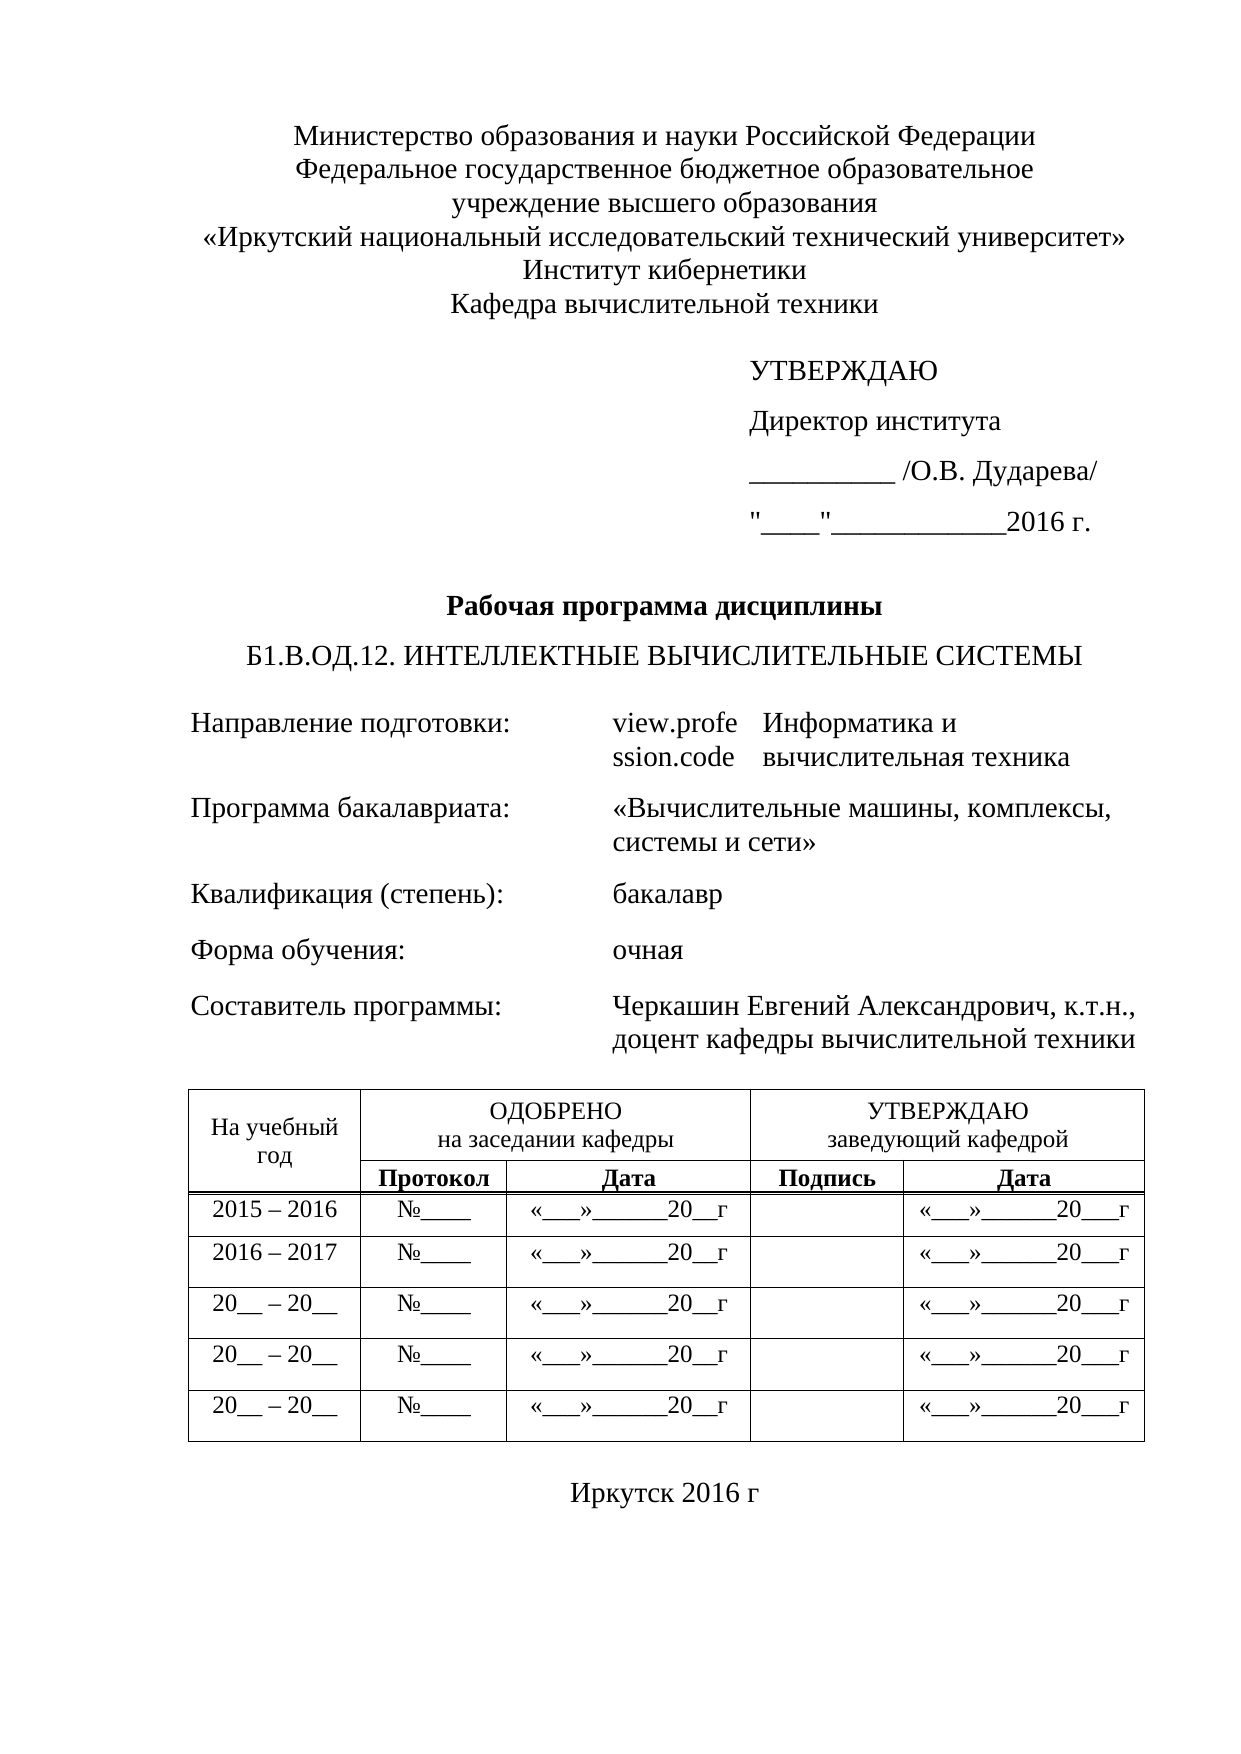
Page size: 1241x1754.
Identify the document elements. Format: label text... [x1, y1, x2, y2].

table_cell 2015 – 2016 [189, 1195, 360, 1236]
table_cell «___»______20__г [507, 1195, 750, 1236]
table_cell «___»______20___г [904, 1288, 1144, 1338]
table_cell Квалификация (степень): [179, 877, 601, 932]
table_cell «___»______20__г [507, 1237, 750, 1287]
table_cell [751, 1391, 903, 1441]
table_cell [751, 1237, 903, 1287]
table_cell «___»______20__г [507, 1339, 750, 1389]
table_header view.profession.code [601, 705, 751, 790]
table_cell 20__ – 20__ [189, 1391, 360, 1441]
table_cell «___»______20___г [904, 1339, 1144, 1389]
table_cell очная [601, 932, 1163, 988]
table_cell №____ [361, 1237, 506, 1287]
table_cell Программа бакалавриата: [179, 790, 601, 877]
text Б1.В.ОД.12. ИНТЕЛЛЕКТНЫЕ ВЫЧИСЛИТЕЛЬНЫЕ СИСТЕМЫ [177, 638, 1152, 672]
table_cell [751, 1339, 903, 1389]
table_cell «___»______20__г [507, 1391, 750, 1441]
table_cell 2016 – 2017 [189, 1237, 360, 1287]
text Кафедра вычислительной техники [177, 286, 1152, 319]
table_cell бакалавр [601, 877, 1163, 932]
table_header УТВЕРЖДАЮ заведующий кафедрой [751, 1090, 1144, 1159]
table_cell Форма обучения: [179, 932, 601, 988]
table_cell Протокол [361, 1161, 506, 1191]
text Министерство образования и науки Российской Федерации [177, 118, 1152, 152]
table_cell «___»______20___г [904, 1391, 1144, 1441]
text Иркутск 2016 г [177, 1475, 1152, 1509]
table_cell «___»______20___г [904, 1237, 1144, 1287]
table_cell Дата [507, 1161, 750, 1191]
table_cell [751, 1195, 903, 1236]
table_cell 20__ – 20__ [189, 1288, 360, 1338]
table_cell «___»______20__г [507, 1288, 750, 1338]
table_header Информатика и вычислительная техника [751, 705, 1163, 790]
table_cell Составитель программы: [179, 988, 601, 1055]
table_cell №____ [361, 1288, 506, 1338]
table_header На учебный год [189, 1090, 360, 1191]
table_cell №____ [361, 1339, 506, 1389]
table_header Направление подготовки: [179, 705, 601, 790]
table_cell Подпись [751, 1161, 903, 1191]
text УТВЕРЖДАЮ Директор института __________ /О.В. Дударева/ "____"____________2016 г. [749, 353, 1152, 537]
text Рабочая программа дисциплины [177, 588, 1152, 621]
table_cell 20__ – 20__ [189, 1339, 360, 1389]
table_header ОДОБРЕНО на заседании кафедры [361, 1090, 750, 1159]
table_cell №____ [361, 1195, 506, 1236]
table_cell «___»______20___г [904, 1195, 1144, 1236]
table_cell [751, 1288, 903, 1338]
table_cell «Вычислительные машины, комплексы, системы и сети» [601, 790, 1163, 877]
text Федеральное государственное бюджетное образовательное учреждение высшего образования «Иркутский национальный исследовательский технический университет» Институт кибернетики [177, 152, 1152, 286]
table_cell Черкашин Евгений Александрович, к.т.н., доцент кафедры вычислительной техники [601, 988, 1163, 1055]
table_cell №____ [361, 1391, 506, 1441]
table_cell Дата [904, 1161, 1144, 1191]
